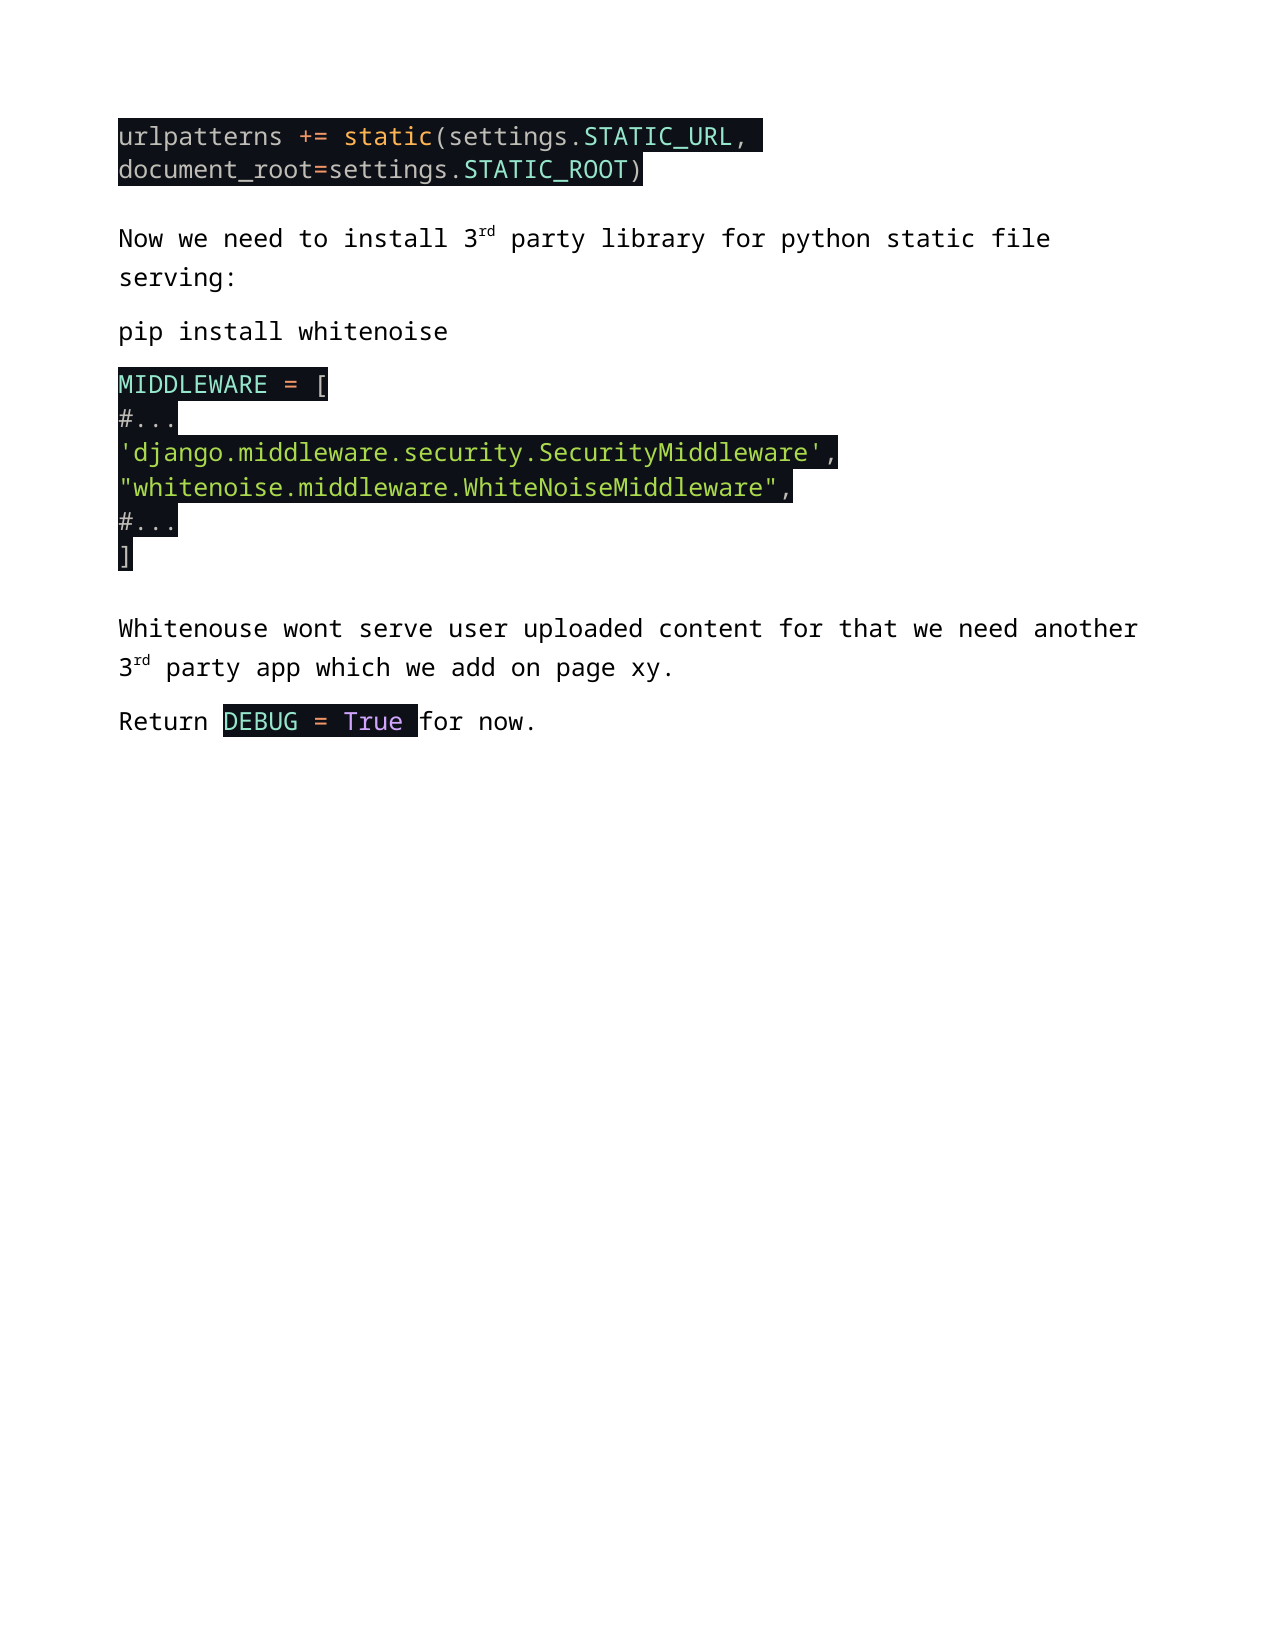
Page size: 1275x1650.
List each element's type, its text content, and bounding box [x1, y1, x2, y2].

text Return DEBUG = True for now. [118, 703, 1157, 737]
text "whitenoise.middleware.WhiteNoiseMiddleware", [118, 469, 1157, 503]
text Now we need to install 3rd party library for python static file serving: [118, 220, 1157, 293]
text #... [118, 401, 1157, 435]
text MIDDLEWARE = [ [118, 367, 1157, 401]
text Whitenouse wont serve user uploaded content for that we need another 3rd party app which we add on page xy. [118, 571, 1157, 684]
text urlpatterns += static(settings.STATIC_URL, document_root=settings.STATIC_ROOT) [118, 118, 1157, 186]
text ] [118, 537, 1157, 571]
text #... [118, 503, 1157, 537]
text pip install whitenoise [118, 313, 1157, 347]
text 'django.middleware.security.SecurityMiddleware', [118, 435, 1157, 469]
